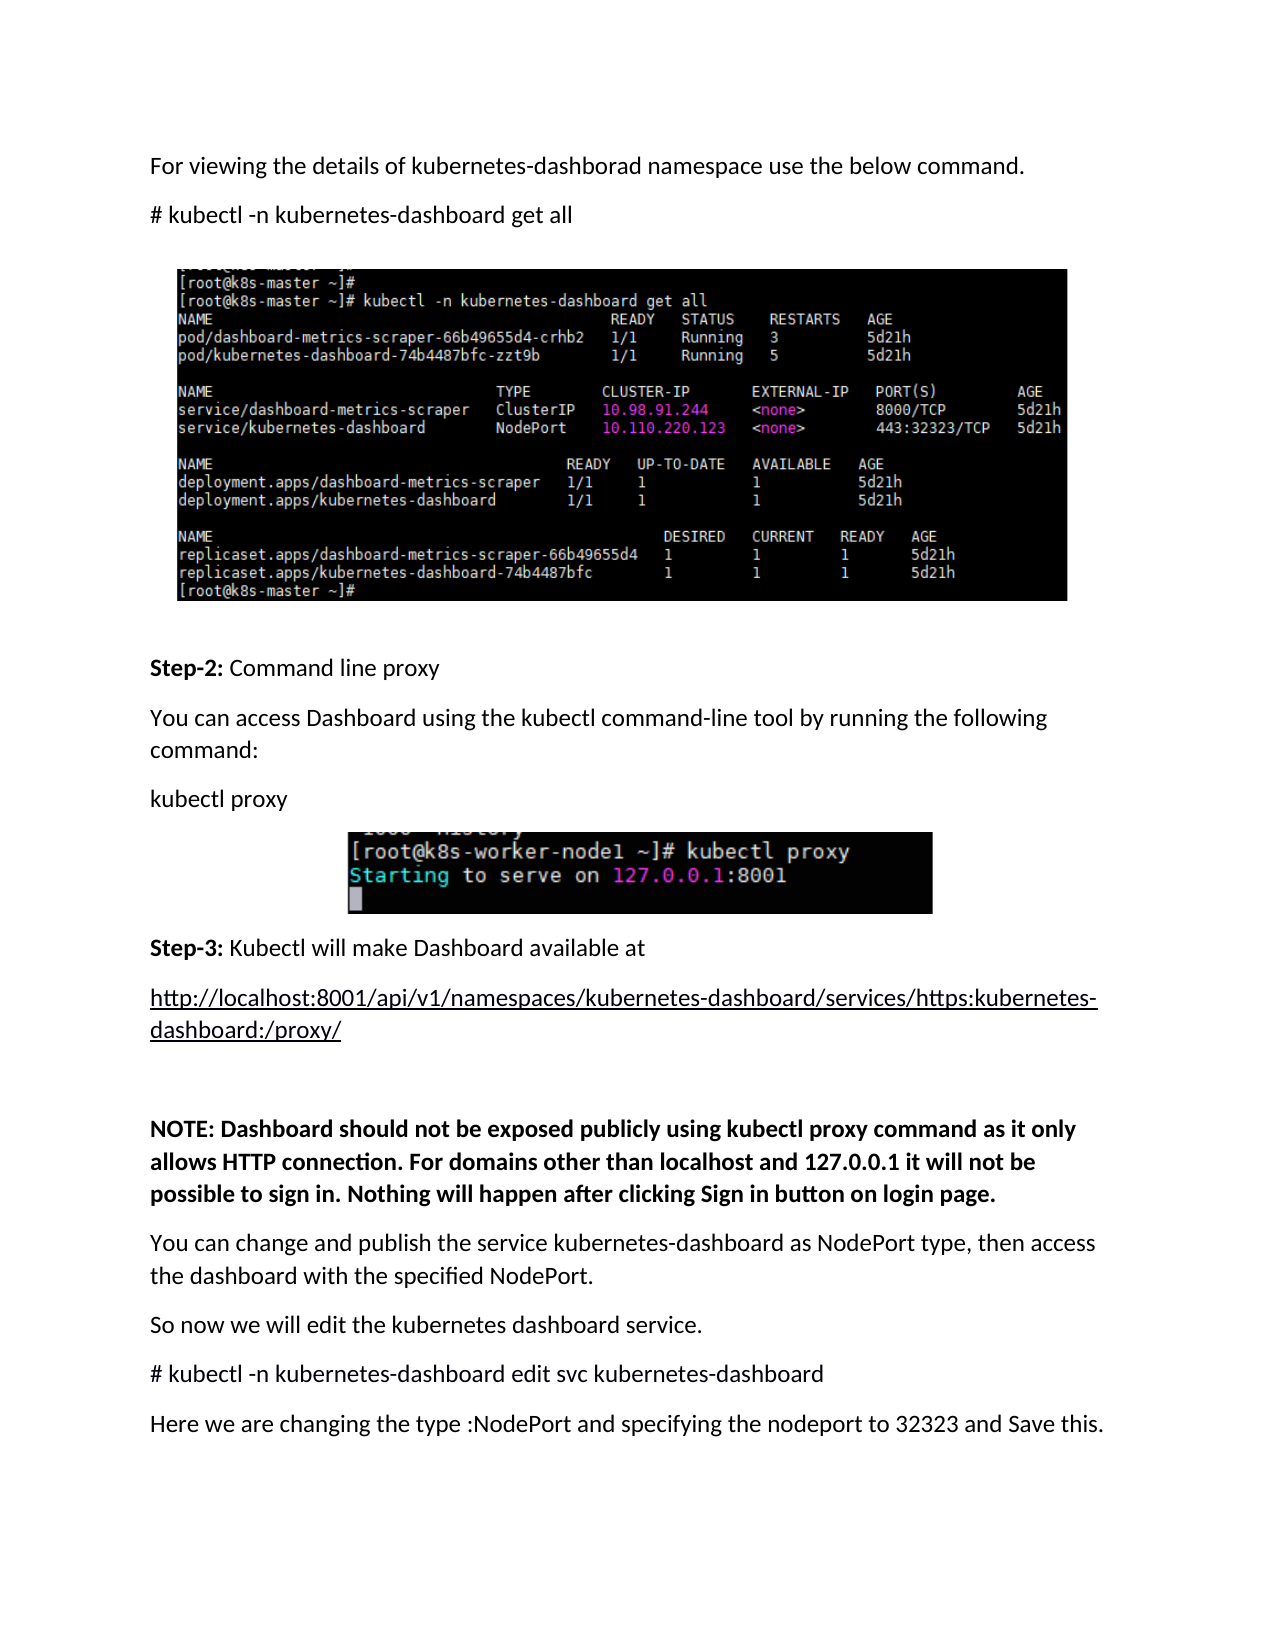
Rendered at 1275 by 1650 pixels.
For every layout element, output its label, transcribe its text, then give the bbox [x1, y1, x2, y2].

picture [342, 832, 933, 914]
picture [175, 269, 1068, 601]
text You can access Dashboard using the kubectl command-line tool by running the following command: [150, 702, 1125, 765]
text http://localhost:8001/api/v1/namespaces/kubernetes-dashboard/services/https:kubernetes-dashboard:/proxy/ [150, 982, 1125, 1045]
text NOTE: Dashboard should not be exposed publicly using kubectl proxy command as it only allows HTTP connection. For domains other than localhost and 127.0.0.1 it will not be possible to sign in. Nothing will happen after clicking Sign in button on login page. [150, 1113, 1125, 1209]
text Step-3: Kubectl will make Dashboard available at [150, 933, 1125, 963]
text # kubectl -n kubernetes-dashboard get all [150, 199, 1125, 230]
text For viewing the details of kubernetes-dashborad namespace use the below command. [150, 150, 1125, 181]
text So now we will edit the kubernetes dashboard service. [150, 1309, 1125, 1340]
text kubectl proxy [150, 783, 1125, 814]
text You can change and publish the service kubernetes-dashboard as NodePort type, then access the dashboard with the specified NodePort. [150, 1227, 1125, 1291]
text Step-2: Command line proxy [150, 652, 1125, 683]
text # kubectl -n kubernetes-dashboard edit svc kubernetes-dashboard [150, 1359, 1125, 1389]
text Here we are changing the type :NodePort and specifying the nodeport to 32323 and Save this. [150, 1408, 1125, 1438]
